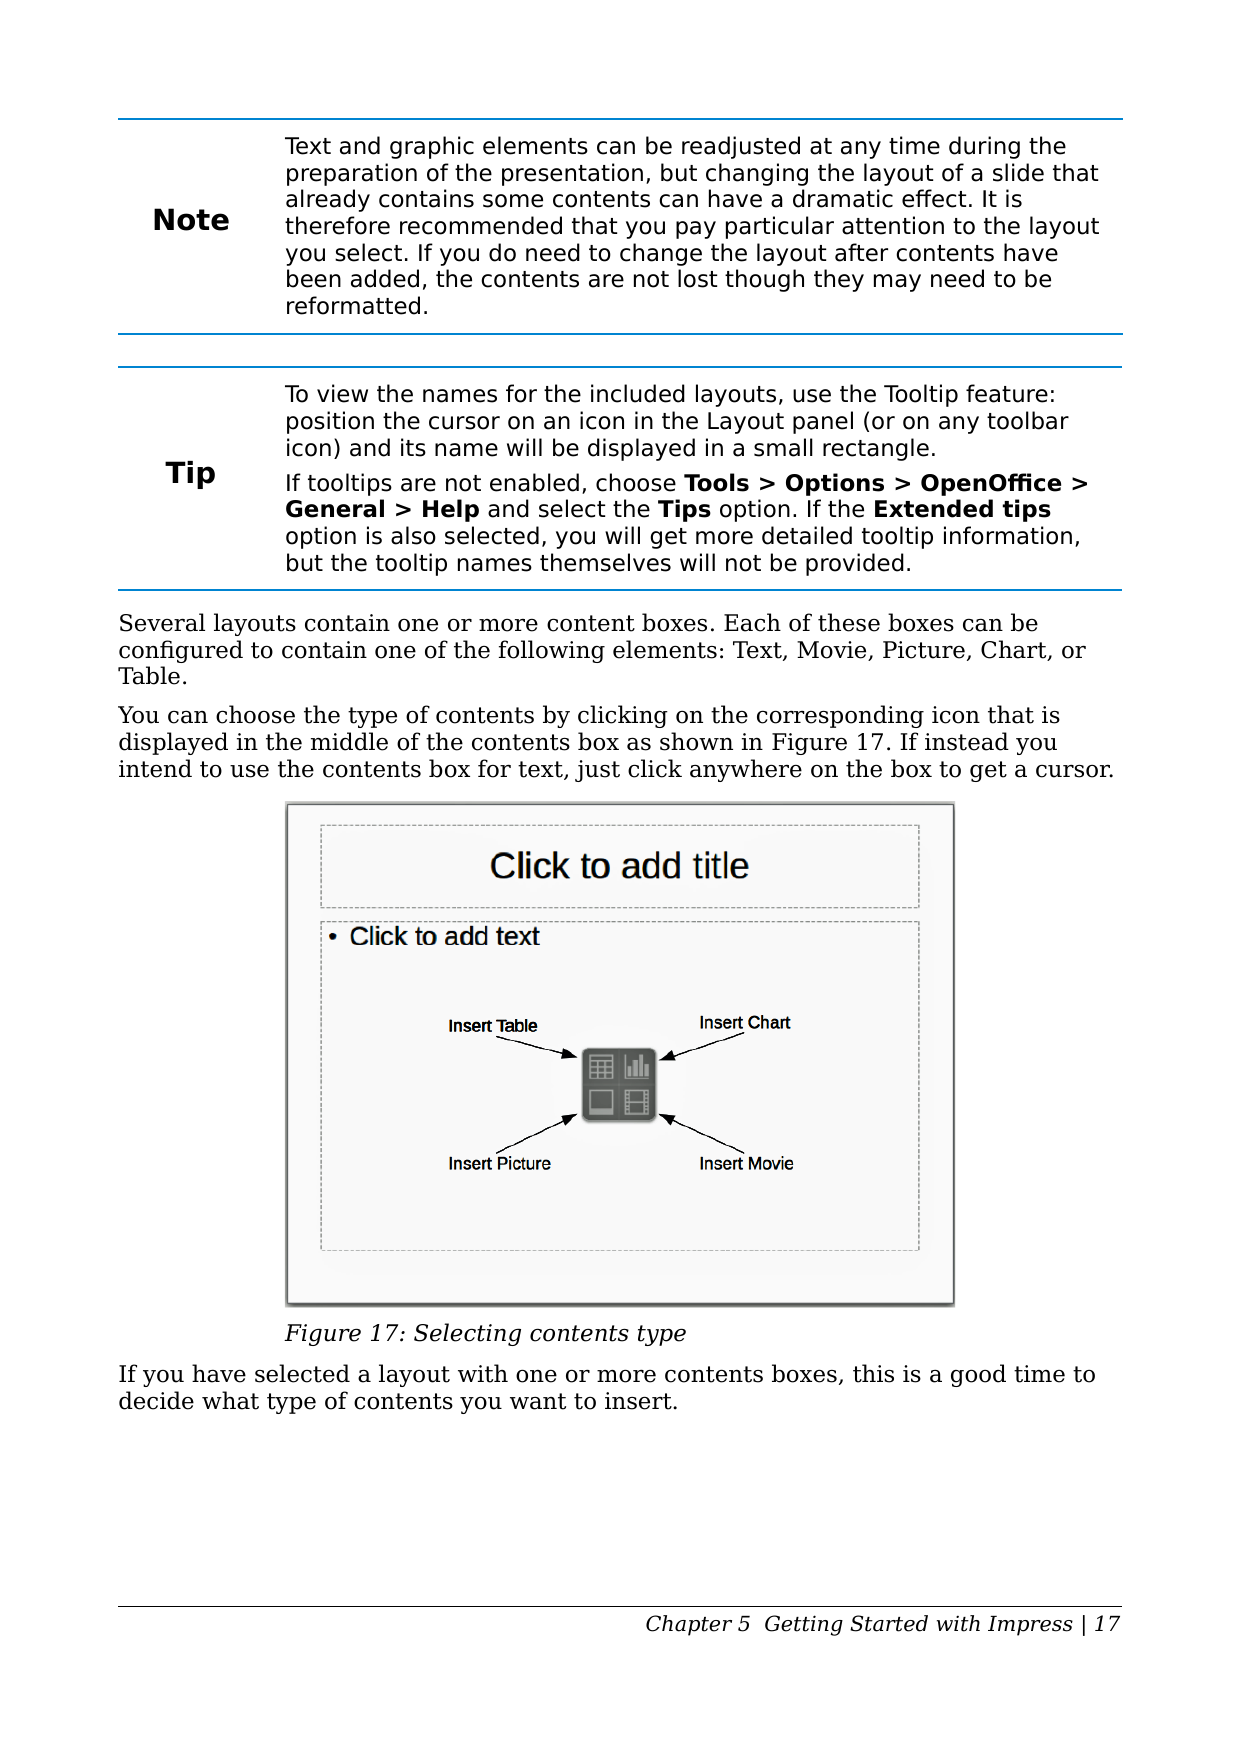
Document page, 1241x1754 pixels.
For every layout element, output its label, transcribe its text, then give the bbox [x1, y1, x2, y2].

list You can choose the type of contents by clicking on the corresponding icon that is displayed in the middle of the contents box as shown in Figure 17. If instead you intend to use the contents box for text, just click anywhere on the box to get a cursor. [118, 703, 1122, 783]
table_header To view the names for the included layouts, use the Tooltip feature: position the cursor on an icon in the Layout panel (or on any toolbar icon) and its name will be displayed in a small rectangle. If tooltips are not enabled, choose Tools > Options > OpenOffice > General > Help and select the Tips option. If the Extended tips option is also selected, you will get more detailed tooltip information, but the tooltip names themselves will not be provided. [264, 368, 1122, 589]
table_header Text and graphic elements can be readjusted at any time during the preparation of the presentation, but changing the layout of a slide that already contains some contents can have a dramatic effect. It is therefore recommended that you pay particular attention to the layout you select. If you do need to change the layout after contents have been added, the contents are not lost though they may need to be reformatted. [264, 120, 1123, 333]
table_header Tip [118, 368, 263, 589]
table_header Note [118, 120, 263, 333]
text Several layouts contain one or more content boxes. Each of these boxes can be configured to contain one of the following elements: Text, Movie, Picture, Chart, or Table. [118, 610, 1122, 690]
text Figure 17: Selecting contents type [285, 1320, 956, 1347]
picture [284, 801, 956, 1308]
text If you have selected a layout with one or more contents boxes, this is a good time to decide what type of contents you want to insert. [118, 1361, 1122, 1415]
